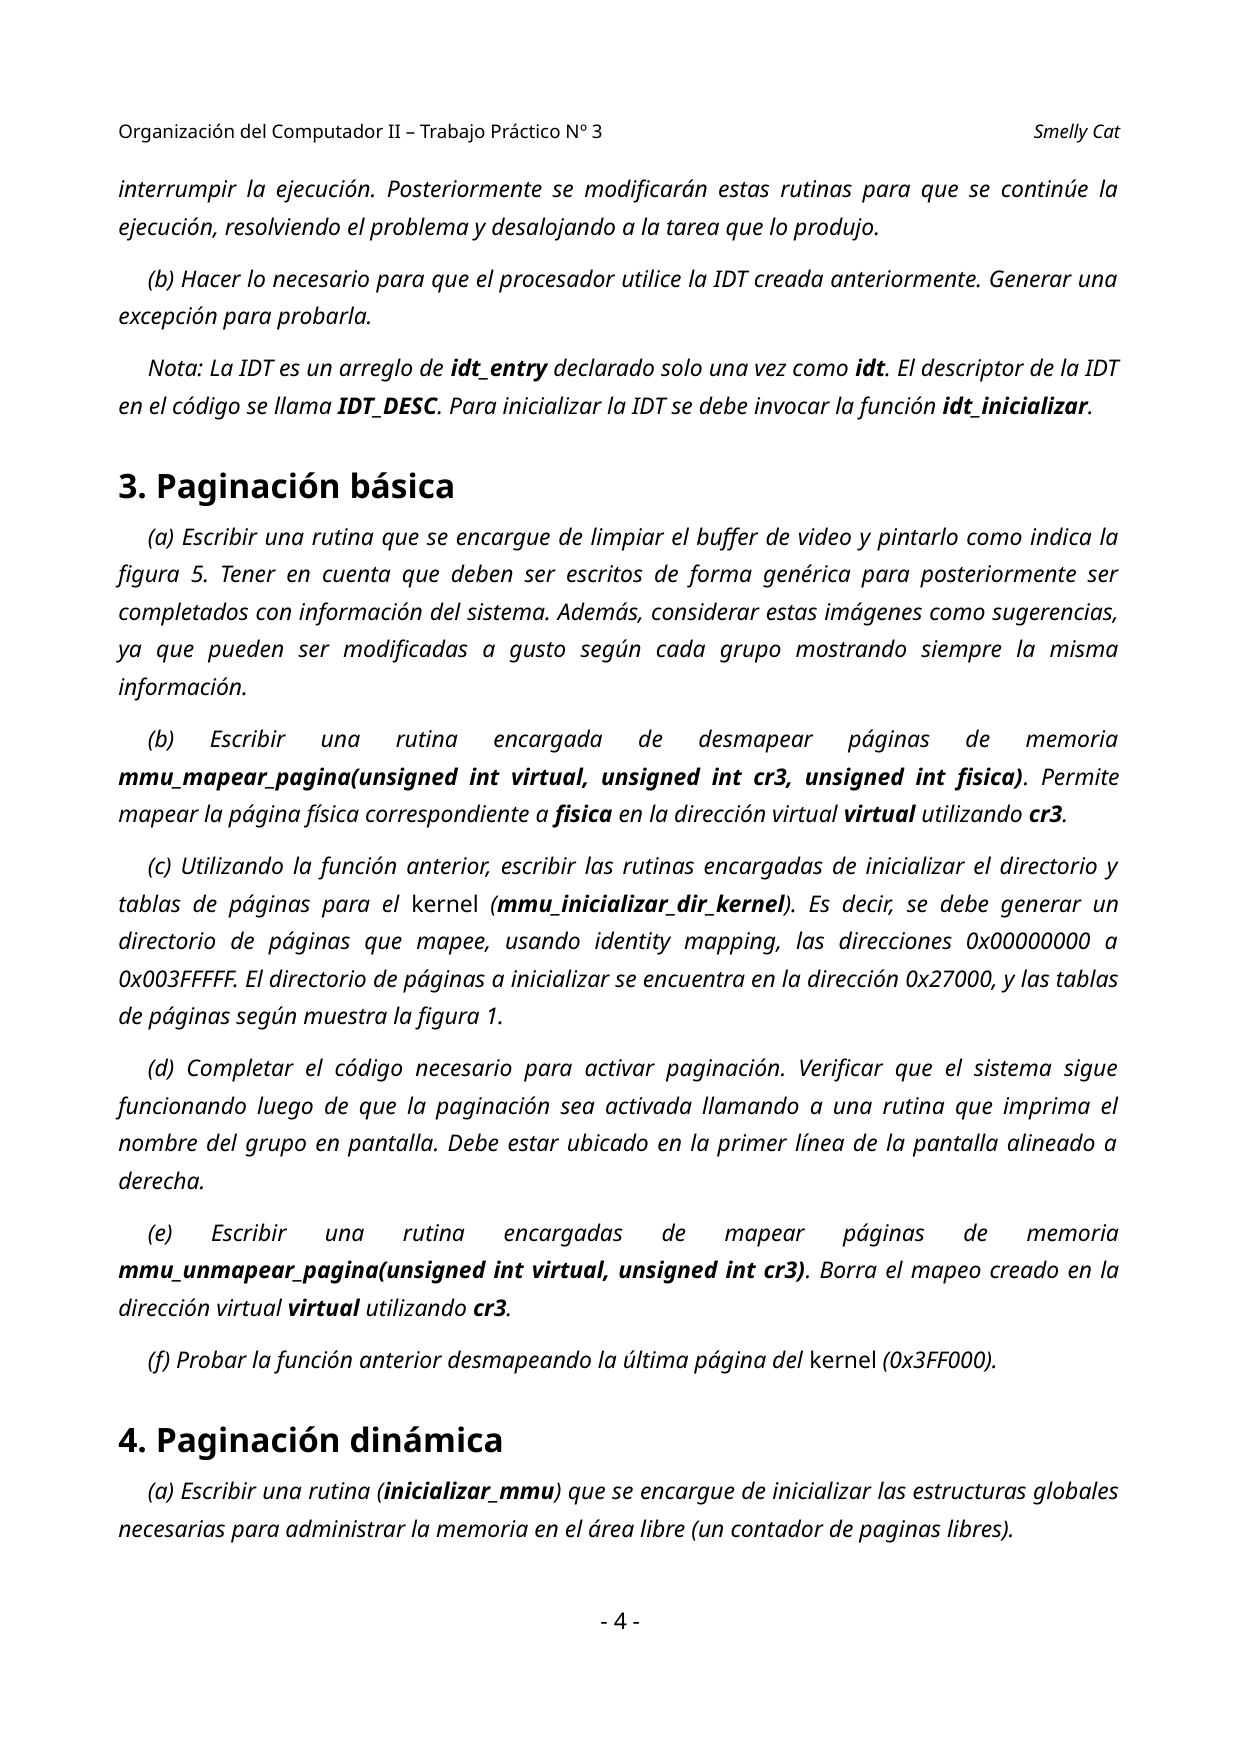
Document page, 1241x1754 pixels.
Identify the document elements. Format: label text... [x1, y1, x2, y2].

text interrumpir la ejecución. Posteriormente se modificarán estas rutinas para que se continúe la ejecución, resolviendo el problema y desalojando a la tarea que lo produjo. [118, 173, 1122, 242]
text (c) Utilizando la función anterior, escribir las rutinas encargadas de inicializar el directorio y tablas de páginas para el kernel (mmu_inicializar_dir_kernel). Es decir, se debe generar un directorio de páginas que mapee, usando identity mapping, las direcciones 0x00000000 a 0x003FFFFF. El directorio de páginas a inicializar se encuentra en la dirección 0x27000, y las tablas de páginas según muestra la figura 1. [118, 850, 1122, 1031]
text (b) Hacer lo necesario para que el procesador utilice la IDT creada anteriormente. Generar una excepción para probarla. [118, 263, 1122, 331]
subtitle 4. Paginación dinámica [118, 1417, 1122, 1462]
text (f) Probar la función anterior desmapeando la última página del kernel (0x3FF000). [118, 1344, 1122, 1375]
text (e) Escribir una rutina encargadas de mapear páginas de memoria mmu_unmapear_pagina(unsigned int virtual, unsigned int cr3). Borra el mapeo creado en la dirección virtual virtual utilizando cr3. [118, 1217, 1122, 1323]
subtitle 3. Paginación básica [118, 463, 1122, 508]
text Nota: La IDT es un arreglo de idt_entry declarado solo una vez como idt. El descriptor de la IDT en el código se llama IDT_DESC. Para inicializar la IDT se debe invocar la función idt_inicializar. [118, 352, 1122, 421]
text (d) Completar el código necesario para activar paginación. Verificar que el sistema sigue funcionando luego de que la paginación sea activada llamando a una rutina que imprima el nombre del grupo en pantalla. Debe estar ubicado en la primer línea de la pantalla alineado a derecha. [118, 1052, 1122, 1196]
text (b) Escribir una rutina encargada de desmapear páginas de memoria mmu_mapear_pagina(unsigned int virtual, unsigned int cr3, unsigned int fisica). Permite mapear la página física correspondiente a fisica en la dirección virtual virtual utilizando cr3. [118, 723, 1122, 829]
text (a) Escribir una rutina (inicializar_mmu) que se encargue de inicializar las estructuras globales necesarias para administrar la memoria en el área libre (un contador de paginas libres). [118, 1475, 1122, 1544]
text (a) Escribir una rutina que se encargue de limpiar el buffer de video y pintarlo como indica la figura 5. Tener en cuenta que deben ser escritos de forma genérica para posteriormente ser completados con información del sistema. Además, considerar estas imágenes como sugerencias, ya que pueden ser modificadas a gusto según cada grupo mostrando siempre la misma información. [118, 521, 1122, 702]
